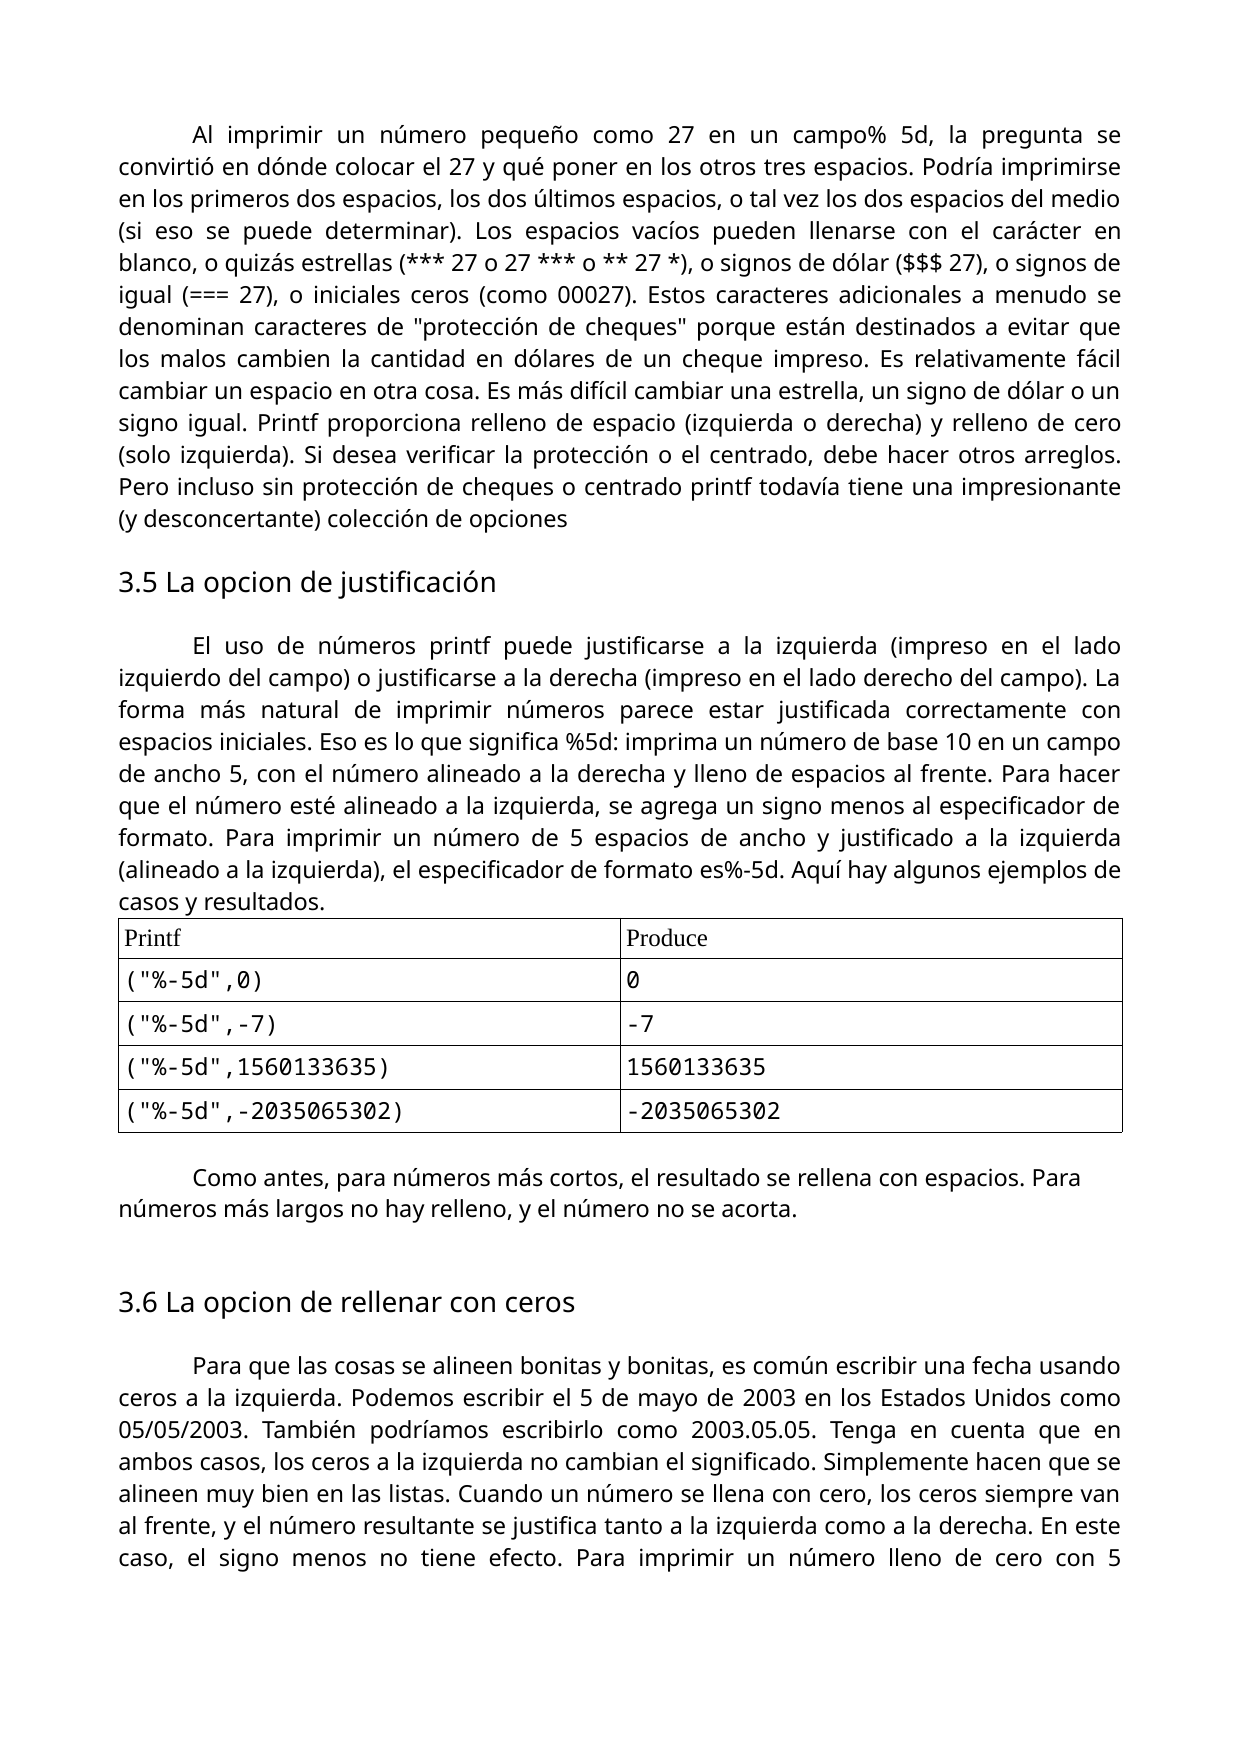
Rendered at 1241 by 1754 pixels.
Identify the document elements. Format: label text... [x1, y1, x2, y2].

text Al imprimir un número pequeño como 27 en un campo% 5d, la pregunta se convirtió en dónde colocar el 27 y qué poner en los otros tres espacios. Podría imprimirse en los primeros dos espacios, los dos últimos espacios, o tal vez los dos espacios del medio (si eso se puede determinar). Los espacios vacíos pueden llenarse con el carácter en blanco, o quizás estrellas (*** 27 o 27 *** o ** 27 *), o signos de dólar ($$$ 27), o signos de igual (=== 27), o iniciales ceros (como 00027). Estos caracteres adicionales a menudo se denominan caracteres de "protección de cheques" porque están destinados a evitar que los malos cambien la cantidad en dólares de un cheque impreso. Es relativamente fácil cambiar un espacio en otra cosa. Es más difícil cambiar una estrella, un signo de dólar o un signo igual. Printf proporciona relleno de espacio (izquierda o derecha) y relleno de cero (solo izquierda). Si desea verificar la protección o el centrado, debe hacer otros arreglos. Pero incluso sin protección de cheques o centrado printf todavía tiene una impresionante (y desconcertante) colección de opciones [118, 118, 1122, 534]
table_header Produce [621, 919, 1122, 958]
table_cell -7 [621, 1002, 1122, 1045]
table_cell ("%-5d",-7) [119, 1002, 620, 1045]
table_header Printf [119, 919, 620, 958]
table_cell ("%-5d",0) [119, 959, 620, 1001]
text El uso de números printf puede justificarse a la izquierda (impreso en el lado izquierdo del campo) o justificarse a la derecha (impreso en el lado derecho del campo). La forma más natural de imprimir números parece estar justificada correctamente con espacios iniciales. Eso es lo que significa %5d: imprima un número de base 10 en un campo de ancho 5, con el número alineado a la derecha y lleno de espacios al frente. Para hacer que el número esté alineado a la izquierda, se agrega un signo menos al especificador de formato. Para imprimir un número de 5 espacios de ancho y justificado a la izquierda (alineado a la izquierda), el especificador de formato es%-5d. Aquí hay algunos ejemplos de casos y resultados. [118, 630, 1122, 917]
text 3.6 La opcion de rellenar con ceros [118, 1282, 1122, 1321]
text Como antes, para números más cortos, el resultado se rellena con espacios. Para números más largos no hay relleno, y el número no se acorta. [118, 1161, 1122, 1225]
table_cell -2035065302 [621, 1090, 1122, 1132]
table_cell 0 [621, 959, 1122, 1001]
text Para que las cosas se alineen bonitas y bonitas, es común escribir una fecha usando ceros a la izquierda. Podemos escribir el 5 de mayo de 2003 en los Estados Unidos como 05/05/2003. También podríamos escribirlo como 2003.05.05. Tenga en cuenta que en ambos casos, los ceros a la izquierda no cambian el significado. Simplemente hacen que se alineen muy bien en las listas. Cuando un número se llena con cero, los ceros siempre van al frente, y el número resultante se justifica tanto a la izquierda como a la derecha. En este caso, el signo menos no tiene efecto. Para imprimir un número lleno de cero con 5 [118, 1349, 1122, 1573]
table_cell ("%-5d",-2035065302) [119, 1090, 620, 1132]
text 3.5 La opcion de justificación [118, 563, 1122, 601]
table_cell 1560133635 [621, 1046, 1122, 1088]
table_cell ("%-5d",1560133635) [119, 1046, 620, 1088]
